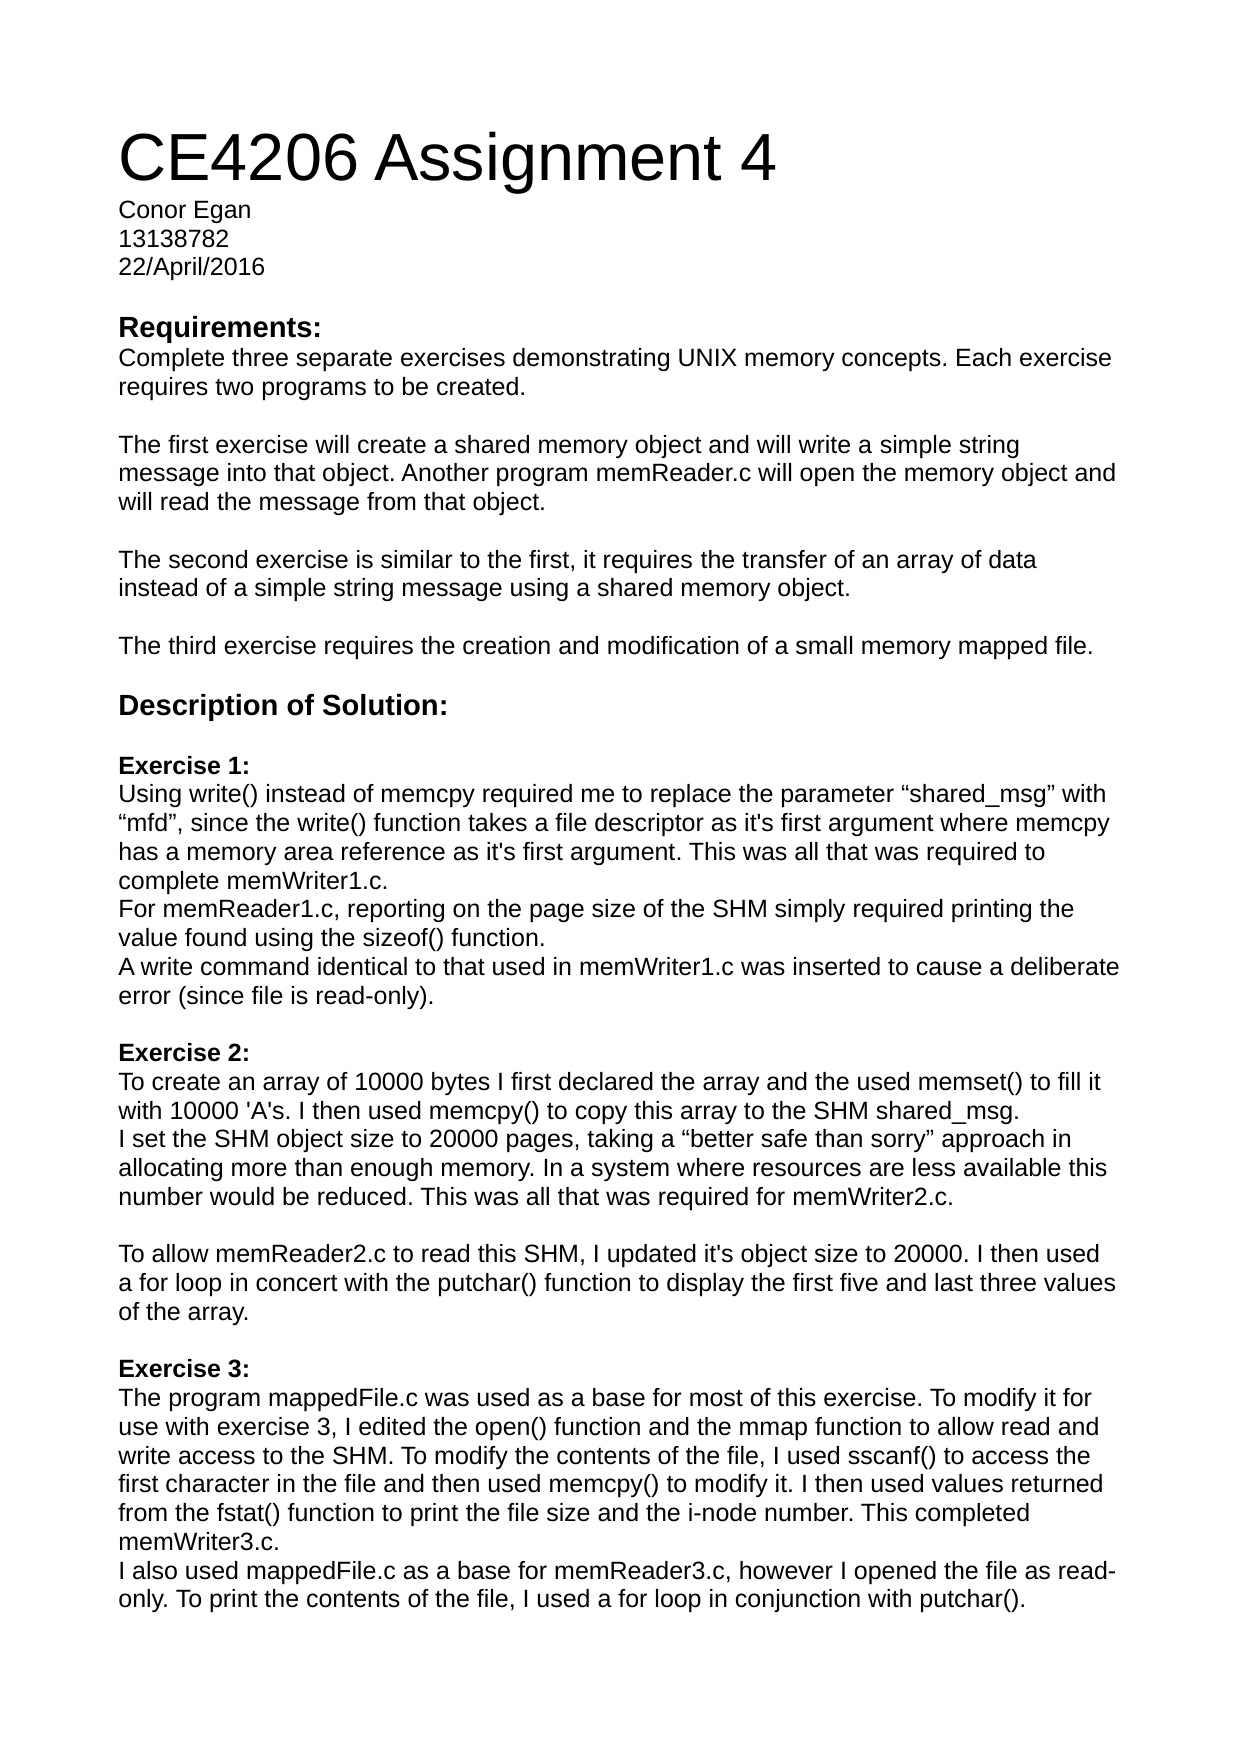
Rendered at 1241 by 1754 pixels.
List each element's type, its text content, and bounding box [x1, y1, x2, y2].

text To create an array of 10000 bytes I first declared the array and the used memset() to fill it with 10000 'A's. I then used memcpy() to copy this array to the SHM shared_msg. [118, 1067, 1122, 1124]
text I also used mappedFile.c as a base for memReader3.c, however I opened the file as read-only. To print the contents of the file, I used a for loop in conjunction with putchar(). [118, 1556, 1122, 1613]
text The program mappedFile.c was used as a base for most of this exercise. To modify it for use with exercise 3, I edited the open() function and the mmap function to allow read and write access to the SHM. To modify the contents of the file, I used sscanf() to access the first character in the file and then used memcpy() to modify it. I then used values returned from the fstat() function to print the file size and the i-node number. This completed memWriter3.c. [118, 1383, 1122, 1556]
text A write command identical to that used in memWriter1.c was inserted to cause a deliberate error (since file is read-only). [118, 952, 1122, 1009]
text Conor Egan [118, 195, 1122, 223]
text The third exercise requires the creation and modification of a small memory mapped file. [118, 631, 1122, 659]
text To allow memReader2.c to read this SHM, I updated it's object size to 20000. I then used a for loop in concert with the putchar() function to display the first five and last three values of the array. [118, 1239, 1122, 1326]
text Exercise 2: [118, 1038, 1122, 1067]
text Exercise 1: [118, 751, 1122, 779]
text Exercise 3: [118, 1354, 1122, 1383]
text For memReader1.c, reporting on the page size of the SHM simply required printing the value found using the sizeof() function. [118, 894, 1122, 952]
text 13138782 [118, 223, 1122, 252]
text I set the SHM object size to 20000 pages, taking a “better safe than sorry” approach in allocating more than enough memory. In a system where resources are less available this number would be reduced. This was all that was required for memWriter2.c. [118, 1124, 1122, 1211]
text Description of Solution: [118, 688, 1122, 722]
text The second exercise is similar to the first, it requires the transfer of an array of data instead of a simple string message using a shared memory object. [118, 544, 1122, 602]
text The first exercise will create a shared memory object and will write a simple string message into that object. Another program memReader.c will open the memory object and will read the message from that object. [118, 429, 1122, 516]
text 22/April/2016 [118, 252, 1122, 281]
text Requirements: [118, 310, 1122, 343]
text Complete three separate exercises demonstrating UNIX memory concepts. Each exercise requires two programs to be created. [118, 343, 1122, 401]
text Using write() instead of memcpy required me to replace the parameter “shared_msg” with “mfd”, since the write() function takes a file descriptor as it's first argument where memcpy has a memory area reference as it's first argument. This was all that was required to complete memWriter1.c. [118, 779, 1122, 894]
text CE4206 Assignment 4 [118, 118, 1122, 195]
